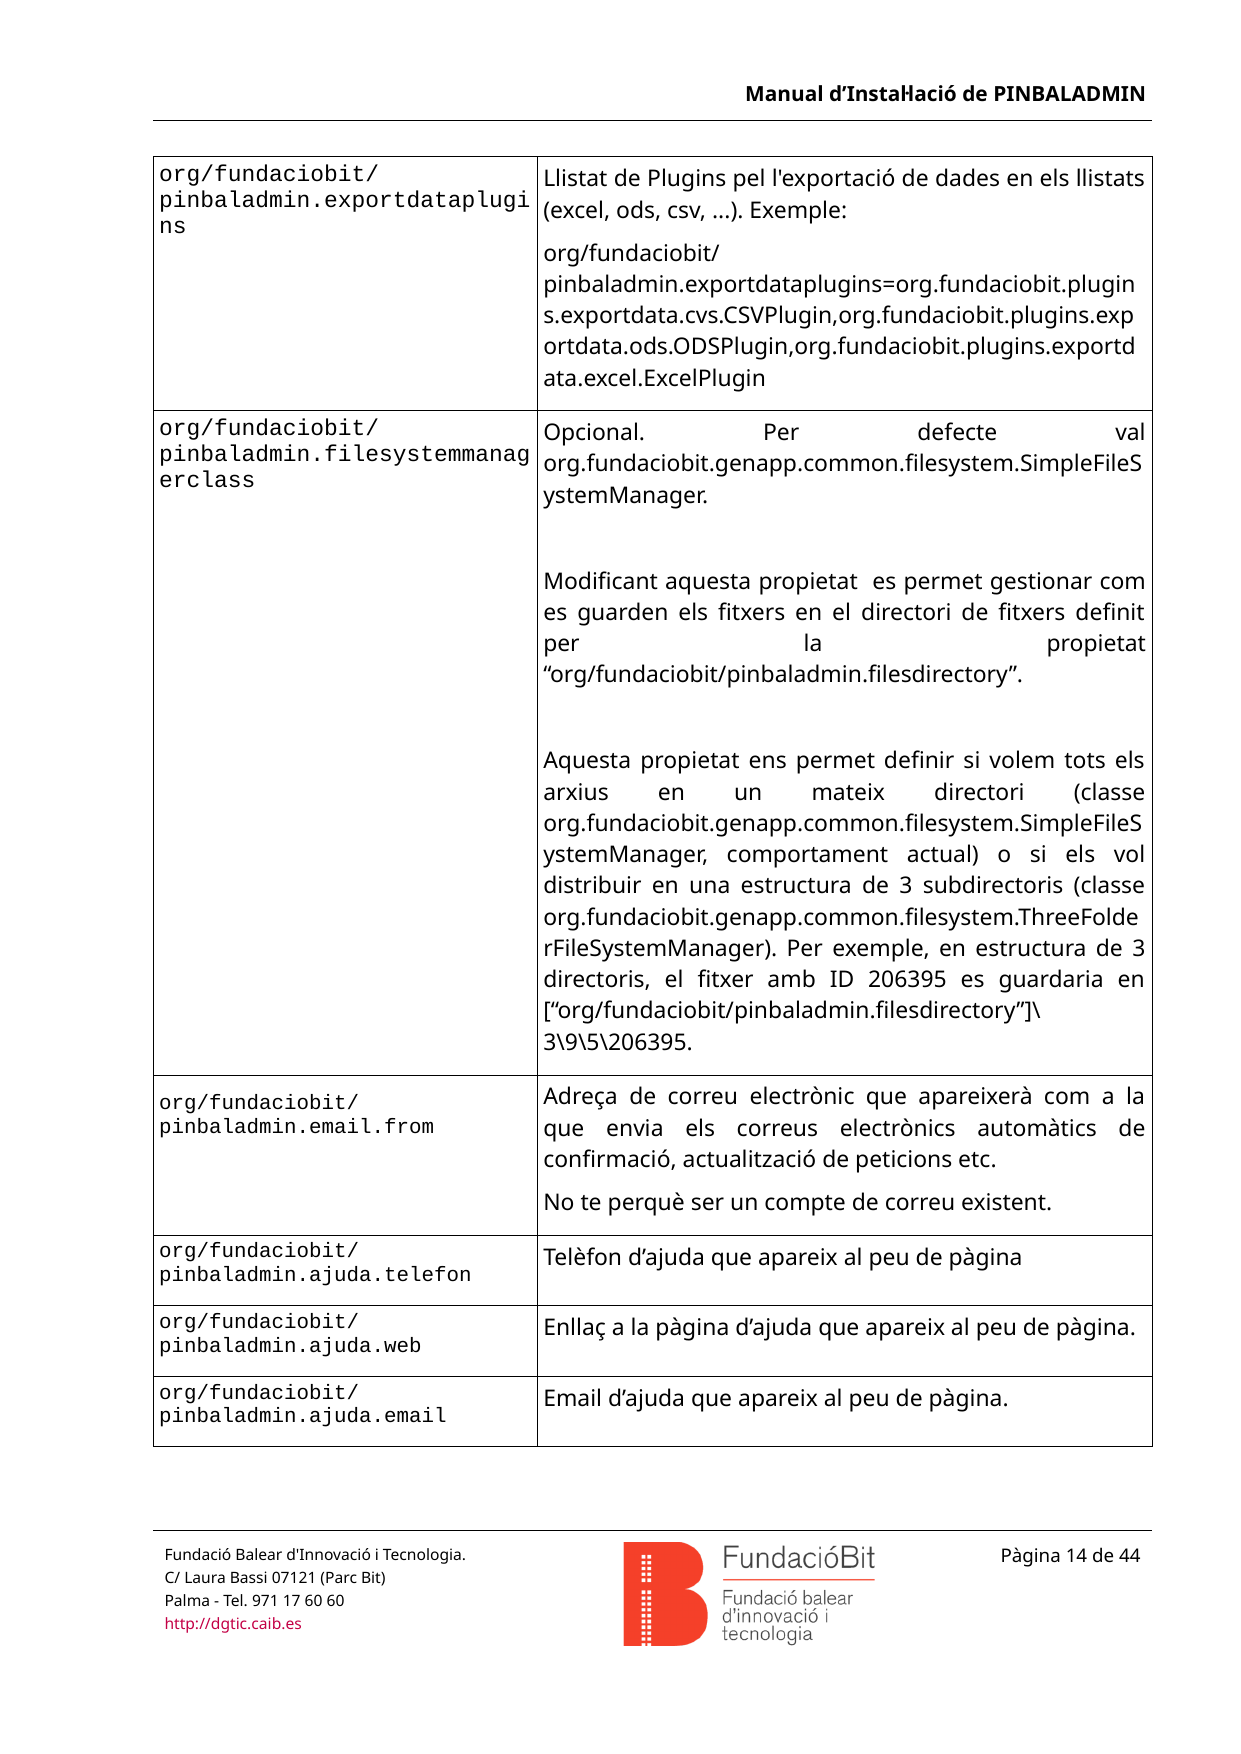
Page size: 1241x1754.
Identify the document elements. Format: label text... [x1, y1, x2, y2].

table_cell org/fundaciobit/pinbaladmin.ajuda.email [154, 1377, 537, 1446]
table_cell org/fundaciobit/pinbaladmin.ajuda.telefon [154, 1236, 537, 1305]
table_cell org/fundaciobit/pinbaladmin.exportdataplugins [154, 157, 537, 410]
table_cell org/fundaciobit/pinbaladmin.ajuda.web [154, 1306, 537, 1376]
table_cell Opcional. Per defecte val org.fundaciobit.genapp.common.filesystem.SimpleFileSystemManager. Modificant aquesta propietat es permet gestionar com es guarden els fitxers en el directori de fitxers definit per la propietat “org/fundaciobit/pinbaladmin.filesdirectory”. Aquesta propietat ens permet definir si volem tots els arxius en un mateix directori (classe org.fundaciobit.genapp.common.filesystem.SimpleFileSystemManager, comportament actual) o si els vol distribuir en una estructura de 3 subdirectoris (classe org.fundaciobit.genapp.common.filesystem.ThreeFolderFileSystemManager). Per exemple, en estructura de 3 directoris, el fitxer amb ID 206395 es guardaria en [“org/fundaciobit/pinbaladmin.filesdirectory”]\3\9\5\206395. [538, 411, 1152, 1074]
table_cell org/fundaciobit/pinbaladmin.email.from [154, 1076, 537, 1234]
table_cell Llistat de Plugins pel l'exportació de dades en els llistats (excel, ods, csv, ...). Exemple: org/fundaciobit/pinbaladmin.exportdataplugins=org.fundaciobit.plugins.exportdata.cvs.CSVPlugin,org.fundaciobit.plugins.exportdata.ods.ODSPlugin,org.fundaciobit.plugins.exportdata.excel.ExcelPlugin [538, 157, 1152, 410]
picture [623, 1542, 875, 1646]
table_cell Enllaç a la pàgina d’ajuda que apareix al peu de pàgina. [538, 1306, 1152, 1376]
table_cell Email d’ajuda que apareix al peu de pàgina. [538, 1377, 1152, 1446]
table_cell Adreça de correu electrònic que apareixerà com a la que envia els correus electrònics automàtics de confirmació, actualització de peticions etc. No te perquè ser un compte de correu existent. [538, 1076, 1152, 1234]
table_cell Telèfon d’ajuda que apareix al peu de pàgina [538, 1236, 1152, 1305]
table_cell org/fundaciobit/pinbaladmin.filesystemmanagerclass [154, 411, 537, 1074]
